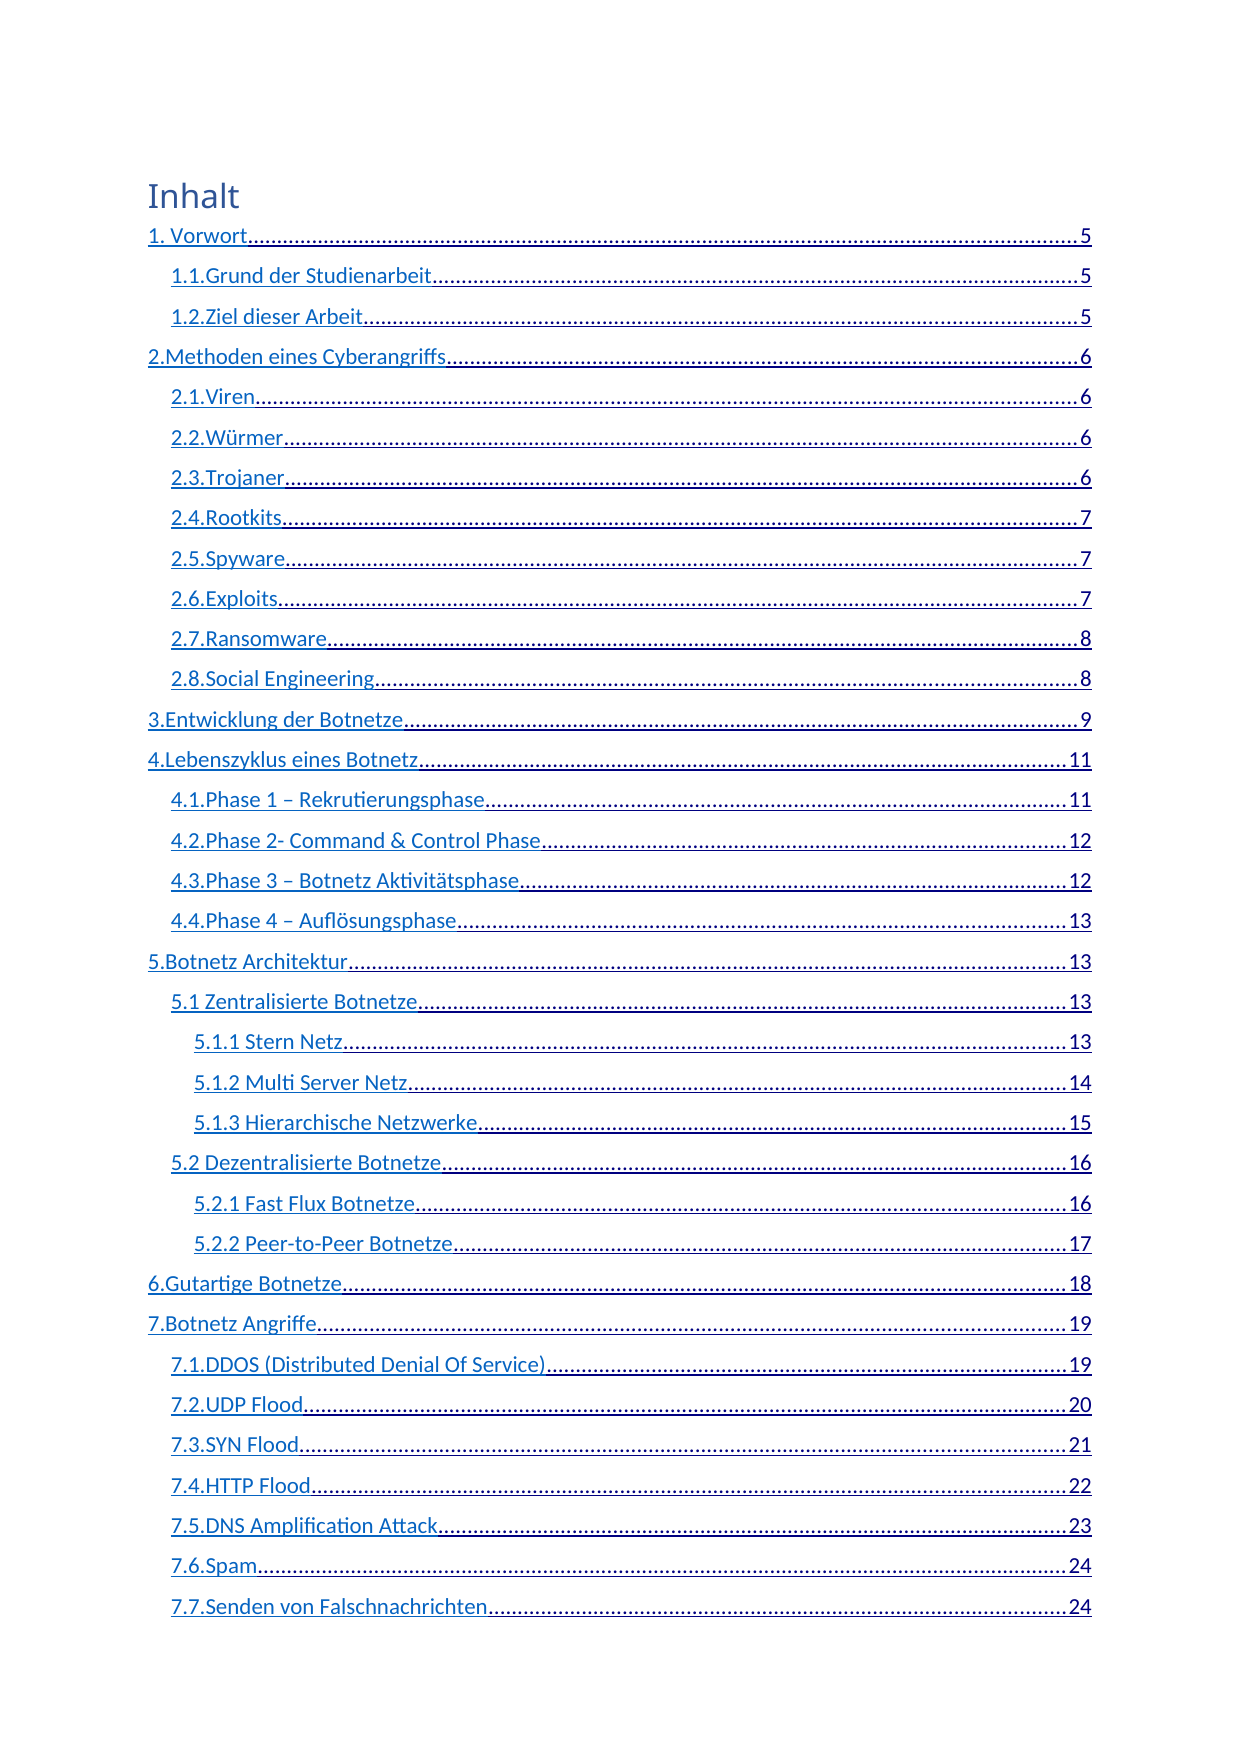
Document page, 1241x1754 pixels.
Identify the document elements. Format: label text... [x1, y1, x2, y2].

text 2.5.Spyware 7 [171, 544, 1093, 572]
text 5.Botnetz Architektur 13 [148, 947, 1093, 975]
text 4.3.Phase 3 – Botnetz Aktivitätsphase 12 [171, 866, 1093, 894]
text 7.7.Senden von Falschnachrichten 24 [171, 1592, 1093, 1620]
text 4.1.Phase 1 – Rekrutierungsphase 11 [171, 786, 1093, 813]
text 2.4.Rootkits 7 [171, 503, 1093, 531]
text 2.8.Social Engineering 8 [171, 664, 1093, 693]
text 5.2.1 Fast Flux Botnetze 16 [193, 1189, 1093, 1217]
text 2.1.Viren 6 [171, 382, 1093, 410]
text 7.1.DDOS (Distributed Denial Of Service) 19 [171, 1350, 1093, 1378]
text 2.3.Trojaner 6 [171, 463, 1093, 491]
text 2.Methoden eines Cyberangriffs 6 [148, 342, 1093, 370]
text 7.5.DNS Amplification Attack 23 [171, 1511, 1093, 1539]
text 3.Entwicklung der Botnetze 9 [148, 705, 1093, 733]
text 5.2 Dezentralisierte Botnetze 16 [171, 1148, 1093, 1176]
text 1.1.Grund der Studienarbeit 5 [171, 261, 1093, 289]
text 2.2.Würmer 6 [171, 423, 1093, 451]
text 5.1.1 Stern Netz 13 [193, 1027, 1093, 1055]
text 5.1.3 Hierarchische Netzwerke 15 [193, 1108, 1093, 1136]
text 5.2.2 Peer-to-Peer Botnetze 17 [193, 1229, 1093, 1257]
text 2.7.Ransomware 8 [171, 624, 1093, 652]
text 7.4.HTTP Flood 22 [171, 1471, 1093, 1499]
text 7.Botnetz Angriffe 19 [148, 1309, 1093, 1338]
text 7.6.Spam 24 [171, 1551, 1093, 1579]
text 7.2.UDP Flood 20 [171, 1390, 1093, 1418]
text 1.2.Ziel dieser Arbeit 5 [171, 302, 1093, 330]
text 6.Gutartige Botnetze 18 [148, 1269, 1093, 1297]
text 4.4.Phase 4 – Auflösungsphase 13 [171, 906, 1093, 934]
text 4.2.Phase 2- Command & Control Phase 12 [171, 826, 1093, 854]
text Inhalt [148, 173, 1093, 218]
text 1. Vorwort 5 [148, 221, 1093, 249]
text 4.Lebenszyklus eines Botnetz 11 [148, 745, 1093, 773]
text 5.1.2 Multi Server Netz 14 [193, 1068, 1093, 1096]
text 7.3.SYN Flood 21 [171, 1431, 1093, 1458]
text 5.1 Zentralisierte Botnetze 13 [171, 987, 1093, 1015]
text 2.6.Exploits 7 [171, 584, 1093, 612]
